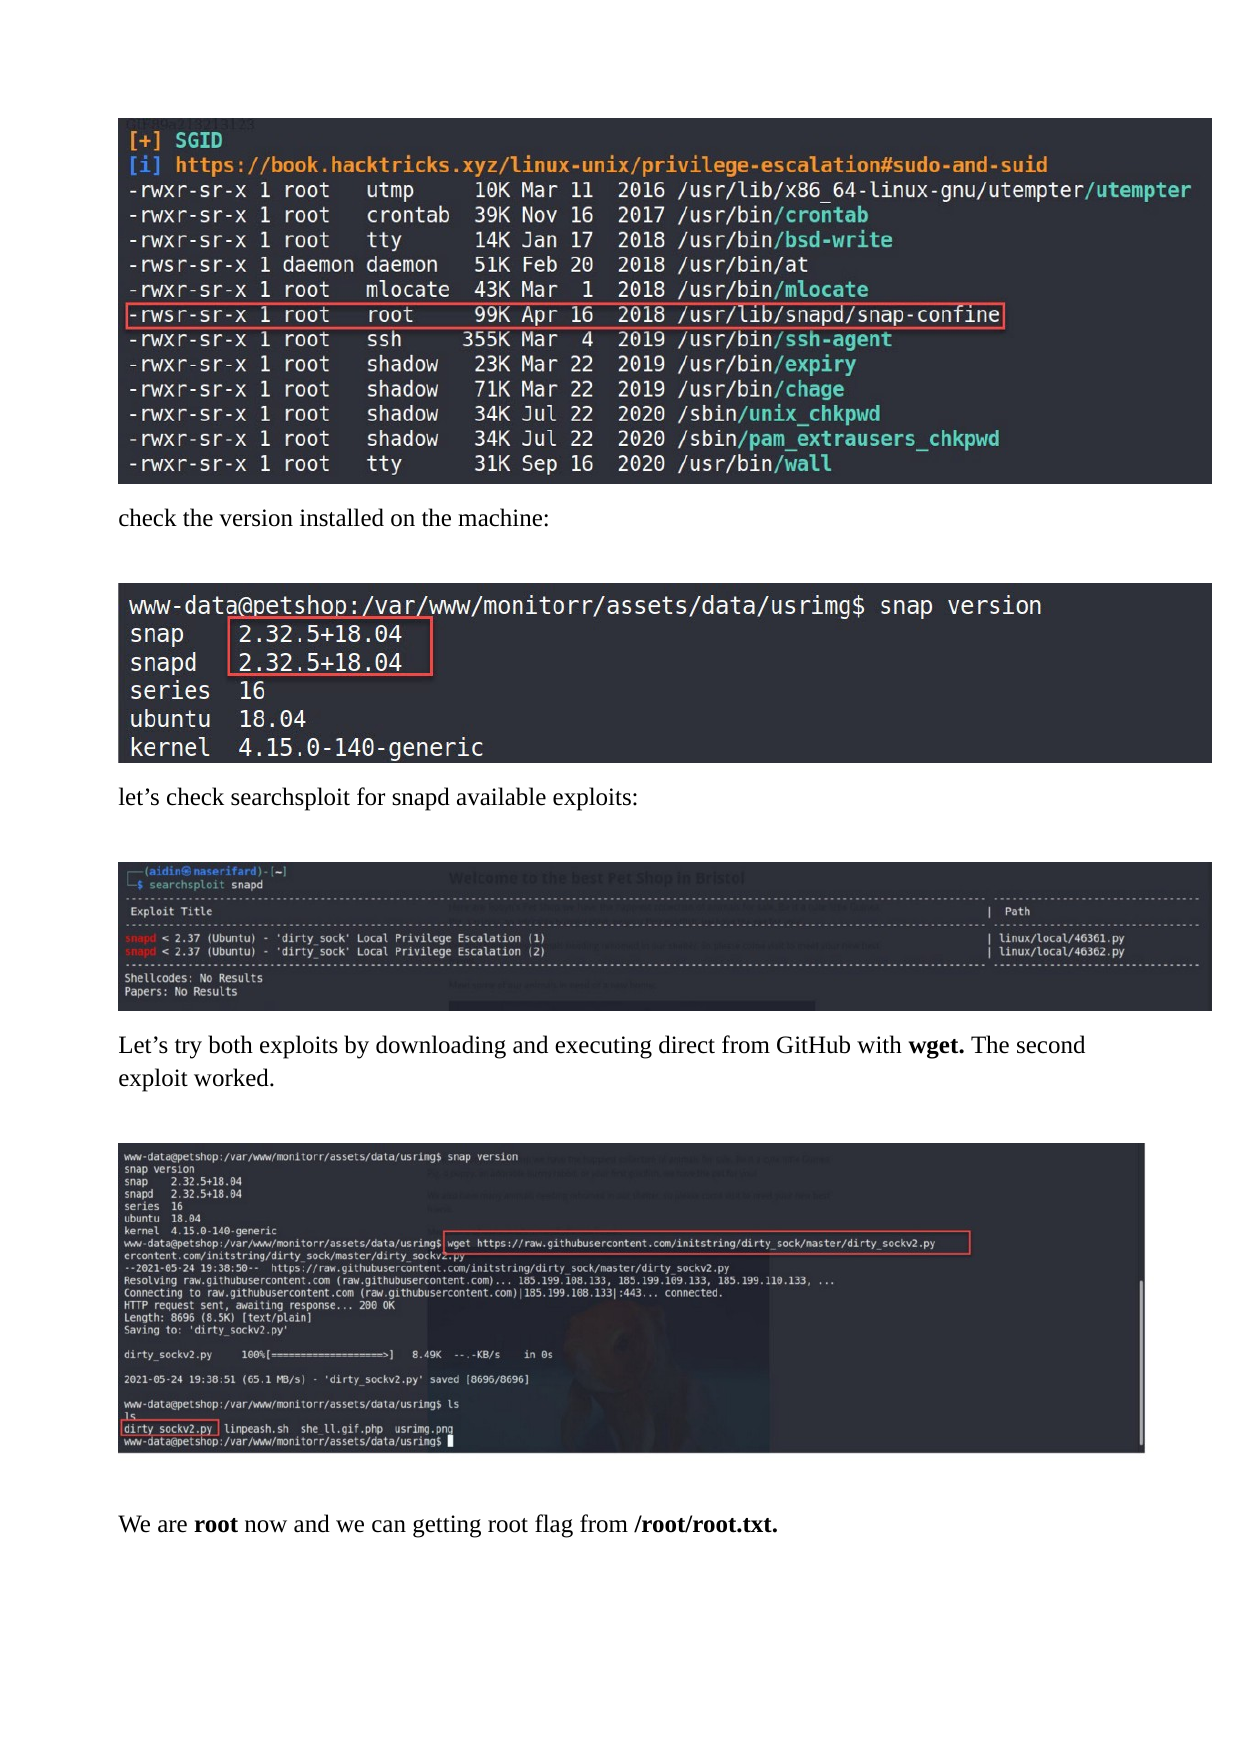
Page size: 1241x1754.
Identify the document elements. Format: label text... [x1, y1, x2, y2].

text check the version installed on the machine: [118, 503, 1122, 531]
text We are root now and we can getting root flag from /root/root.txt. [118, 1509, 1122, 1538]
text let’s check searchsploit for snapd available exploits: [118, 782, 1122, 811]
picture [118, 583, 1212, 763]
picture [118, 862, 1212, 1011]
picture [118, 118, 1212, 484]
text Let’s try both exploits by downloading and executing direct from GitHub with wget. The second exploit worked. [118, 1030, 1122, 1091]
picture [118, 1143, 1212, 1491]
